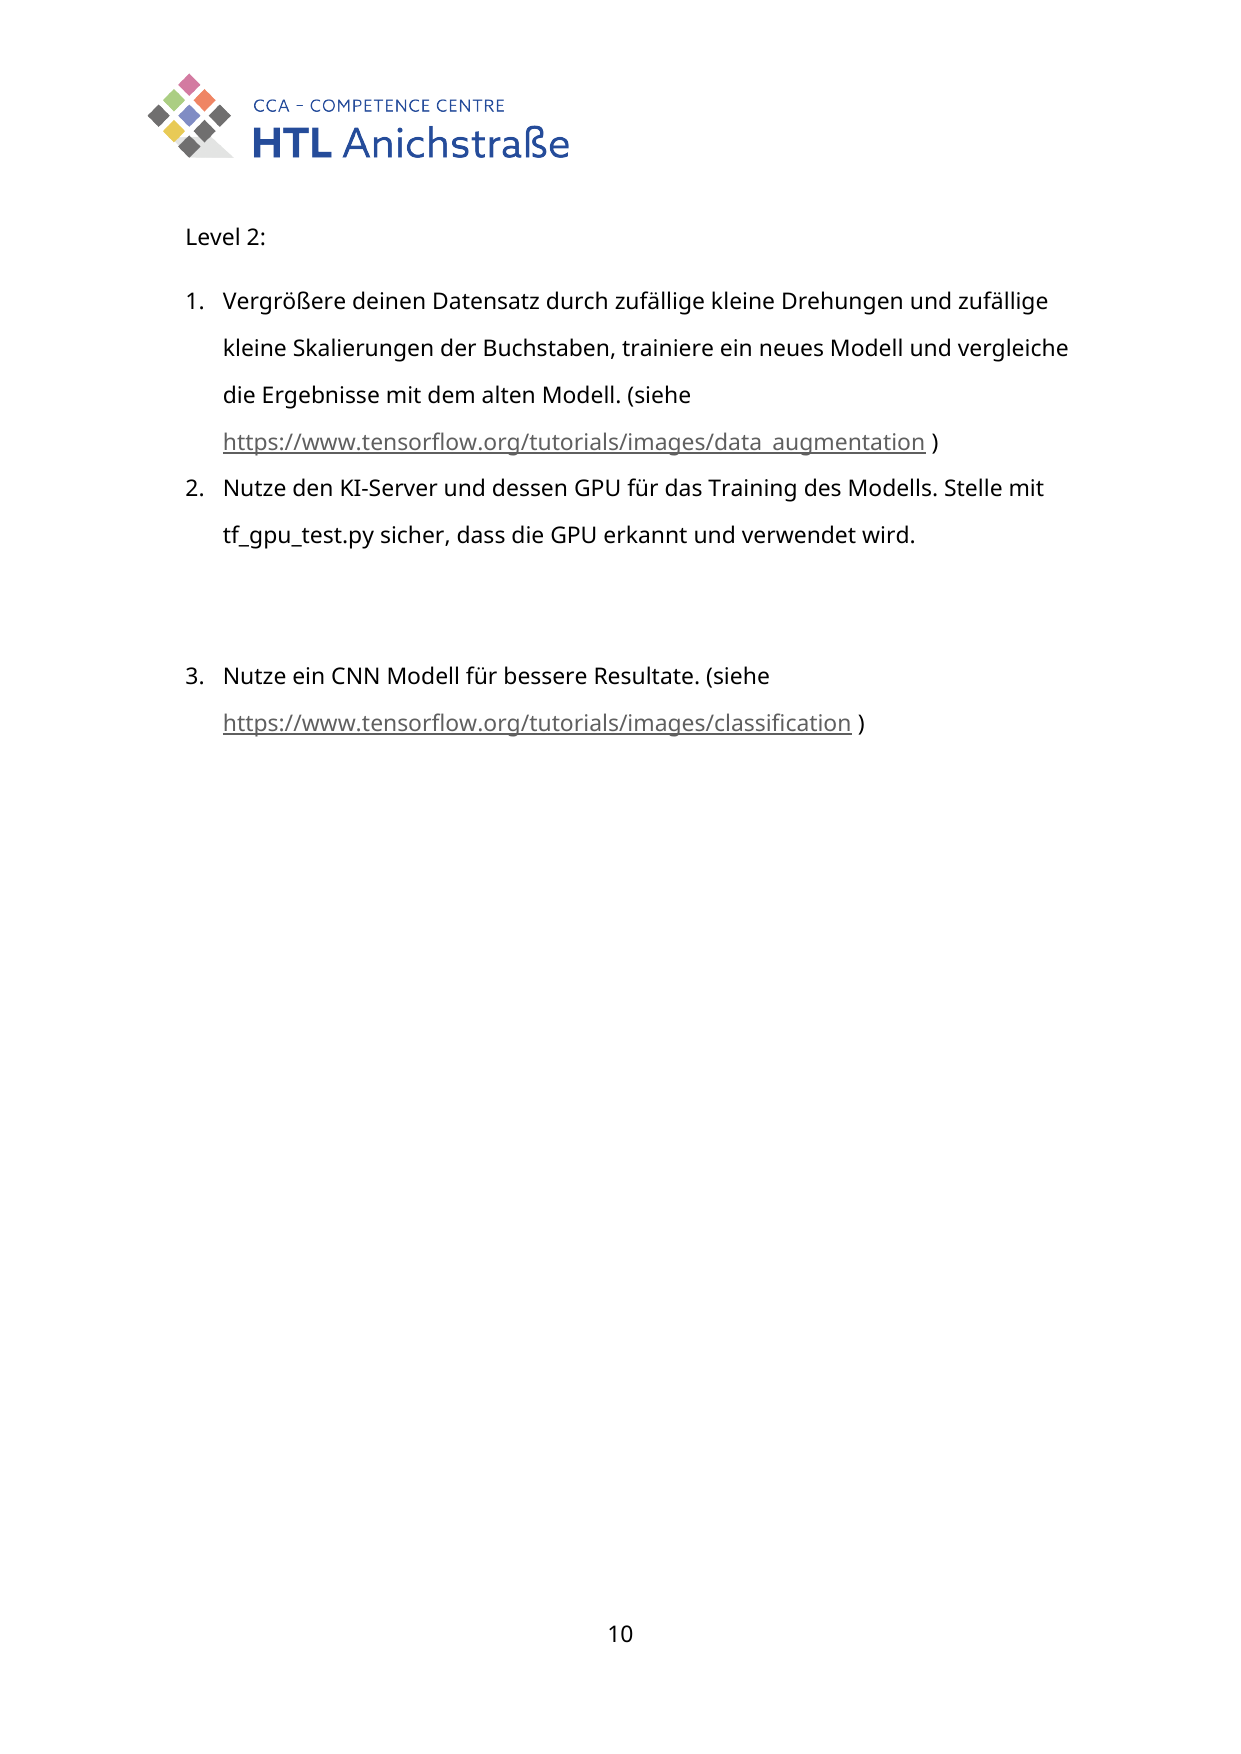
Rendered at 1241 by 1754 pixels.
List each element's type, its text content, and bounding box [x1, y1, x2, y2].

list Vergrößere deinen Datensatz durch zufällige kleine Drehungen und zufällige kleine Skalierungen der Buchstaben, trainiere ein neues Modell und vergleiche die Ergebnisse mit dem alten Modell. (siehe https://www.tensorflow.org/tutorials/images/data_augmentation ) [185, 285, 1093, 457]
text Level 2: [185, 221, 1093, 253]
list Nutze den KI-Server und dessen GPU für das Training des Modells. Stelle mit tf_gpu_test.py sicher, dass die GPU erkannt und verwendet wird. [185, 472, 1093, 551]
list Nutze ein CNN Modell für bessere Resultate. (siehe https://www.tensorflow.org/tutorials/images/classification ) [185, 660, 1093, 738]
